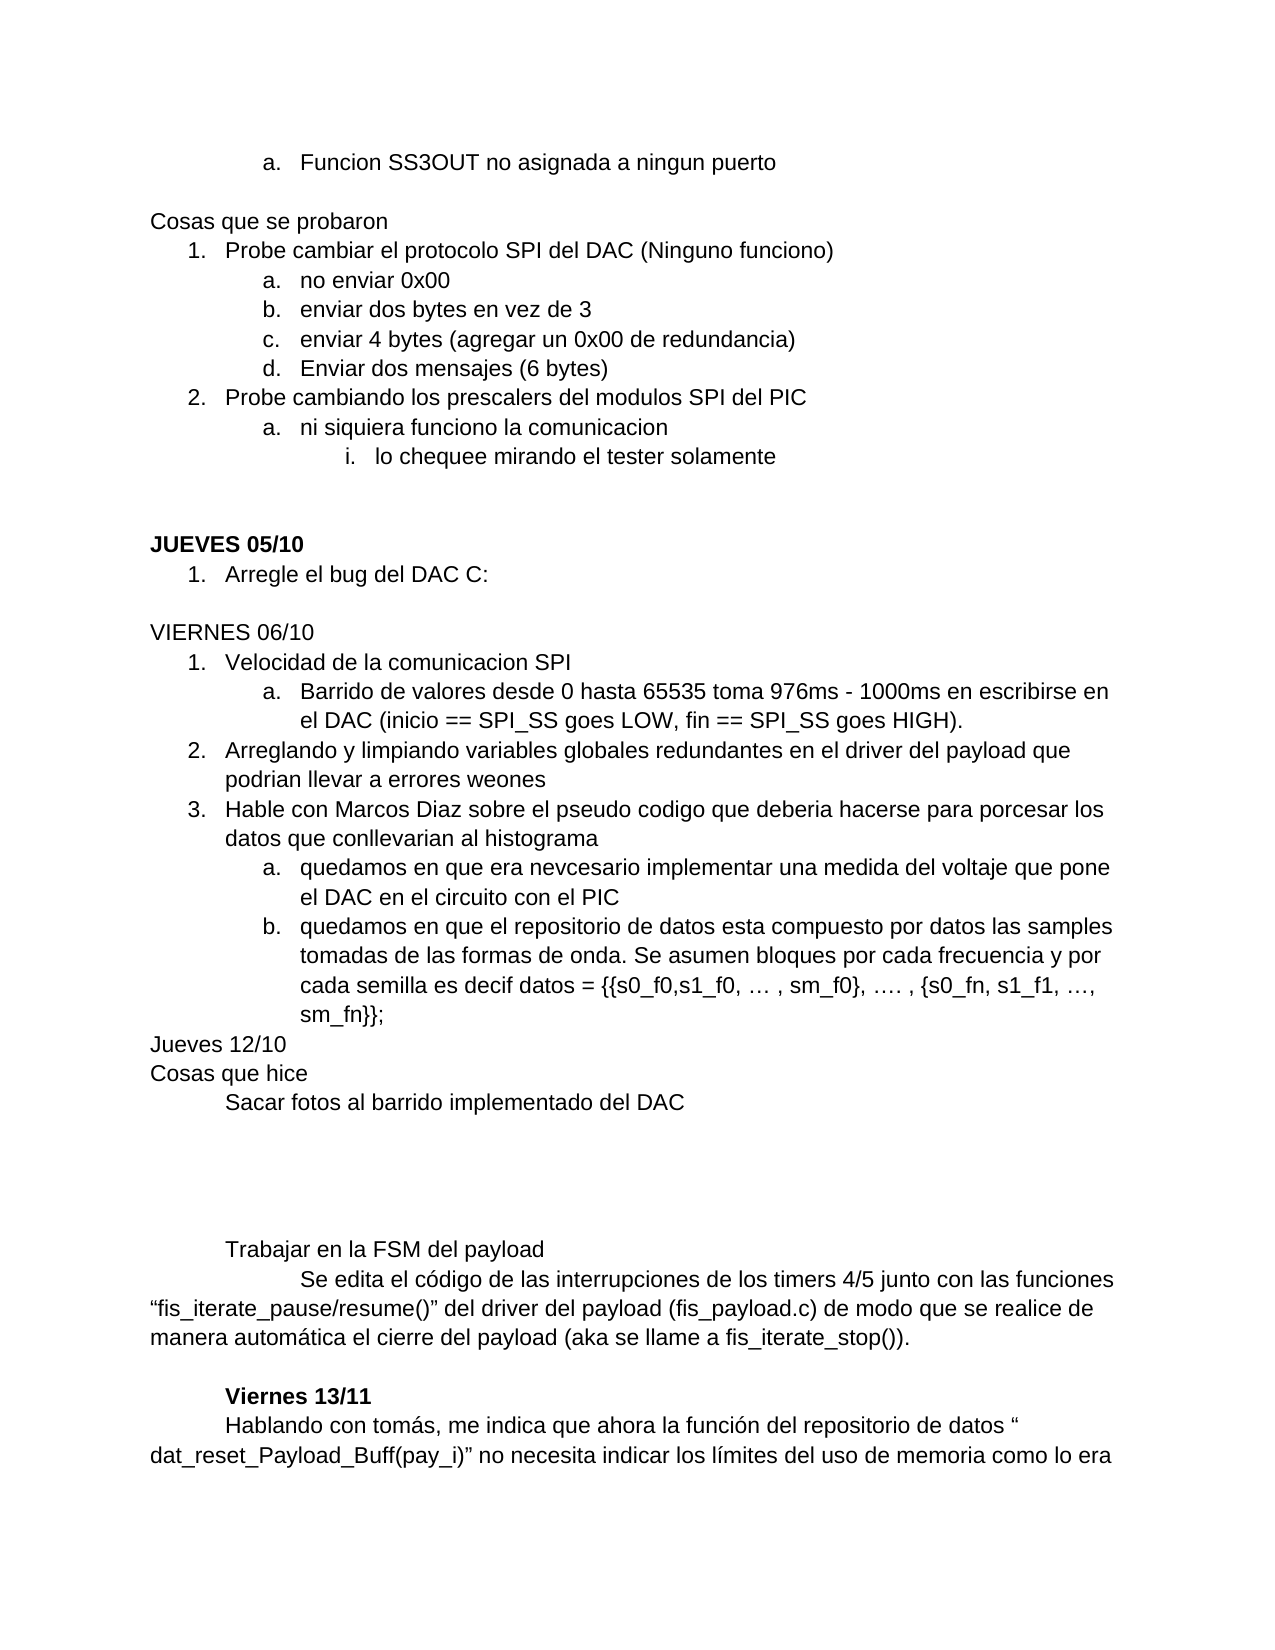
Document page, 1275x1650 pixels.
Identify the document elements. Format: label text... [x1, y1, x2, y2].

text Cosas que se probaron [150, 209, 1125, 234]
list lo chequee mirando el tester solamente [150, 444, 1125, 469]
list no enviar 0x00 [262, 267, 1125, 293]
text Se edita el código de las interrupciones de los timers 4/5 junto con las funciones “fis_iterate_pause/resume()” del driver del payload (fis_payload.c) de modo que se realice de manera automática el cierre del payload (aka se llame a fis_iterate_stop()). [150, 1266, 1125, 1351]
list Hable con Marcos Diaz sobre el pseudo codigo que deberia hacerse para porcesar los datos que conllevarian al histograma [187, 796, 1125, 851]
list quedamos en que el repositorio de datos esta compuesto por datos las samples tomadas de las formas de onda. Se asumen bloques por cada frecuencia y por cada semilla es decif datos = {{s0_f0,s1_f0, … , sm_f0}, …. , {s0_fn, s1_f1, …, sm_fn}}; [262, 914, 1125, 1027]
list Probe cambiando los prescalers del modulos SPI del PIC [187, 385, 1125, 411]
list Funcion SS3OUT no asignada a ningun puerto [262, 150, 1125, 176]
text Trabajar en la FSM del payload [150, 1237, 1125, 1262]
list Arreglando y limpiando variables globales redundantes en el driver del payload que podrian llevar a errores weones [187, 737, 1125, 792]
text Viernes 13/11 [150, 1384, 1125, 1409]
text Cosas que hice [150, 1061, 1125, 1086]
text Sacar fotos al barrido implementado del DAC [150, 1090, 1125, 1116]
list Arregle el bug del DAC C: [187, 561, 1125, 587]
list quedamos en que era nevcesario implementar una medida del voltaje que pone el DAC en el circuito con el PIC [262, 855, 1125, 910]
list enviar 4 bytes (agregar un 0x00 de redundancia) [262, 326, 1125, 352]
list Velocidad de la comunicacion SPI [187, 649, 1125, 675]
list Enviar dos mensajes (6 bytes) [262, 356, 1125, 381]
text VIERNES 06/10 [150, 620, 1125, 646]
text Hablando con tomás, me indica que ahora la función del repositorio de datos “ dat_reset_Payload_Buff(pay_i)” no necesita indicar los límites del uso de memoria como lo era [150, 1413, 1125, 1468]
list Barrido de valores desde 0 hasta 65535 toma 976ms - 1000ms en escribirse en el DAC (inicio == SPI_SS goes LOW, fin == SPI_SS goes HIGH). [262, 679, 1125, 734]
text JUEVES 05/10 [150, 532, 1125, 557]
text Jueves 12/10 [150, 1031, 1125, 1057]
list ni siquiera funciono la comunicacion [262, 414, 1125, 440]
list Probe cambiar el protocolo SPI del DAC (Ninguno funciono) [187, 238, 1125, 264]
list enviar dos bytes en vez de 3 [262, 297, 1125, 322]
